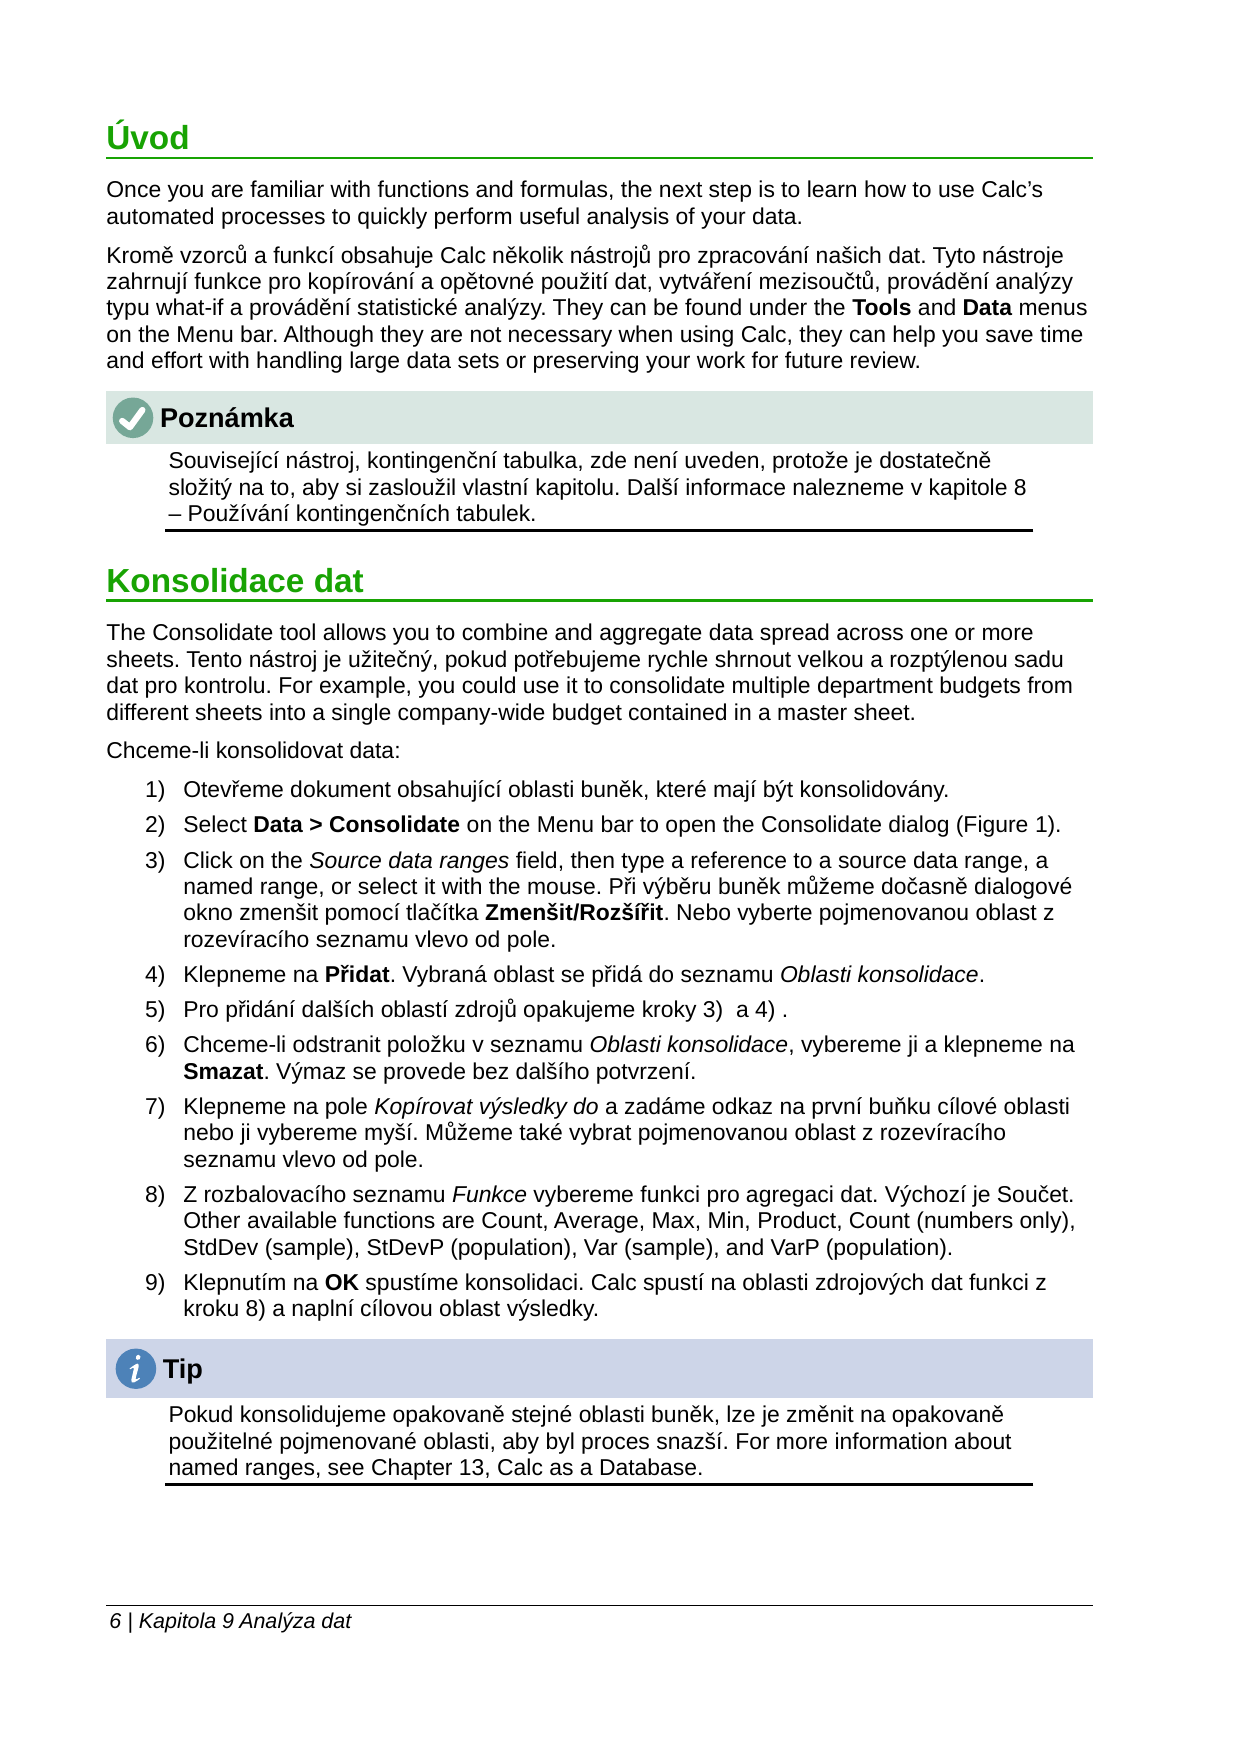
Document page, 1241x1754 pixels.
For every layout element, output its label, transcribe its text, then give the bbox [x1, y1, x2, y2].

list Otevřeme dokument obsahující oblasti buněk, které mají být konsolidovány. [165, 776, 1093, 802]
subtitle Úvod [106, 118, 1093, 157]
text Pokud konsolidujeme opakovaně stejné oblasti buněk, lze je změnit na opakovaně použitelné pojmenované oblasti, aby byl proces snazší. For more information about named ranges, see Chapter 13, Calc as a Database. [165, 1398, 1033, 1483]
list Klepnutím na OK spustíme konsolidaci. Calc spustí na oblasti zdrojových dat funkci z kroku 8 a naplní cílovou oblast výsledky. [165, 1269, 1093, 1321]
list Klepneme na Přidat. Vybraná oblast se přidá do seznamu Oblasti konsolidace. [165, 961, 1093, 987]
list Z rozbalovacího seznamu Funkce vybereme funkci pro agregaci dat. Výchozí je Součet. Other available functions are Count, Average, Max, Min, Product, Count (numbers only), StdDev (sample), StDevP (population), Var (sample), and VarP (population). [165, 1181, 1093, 1260]
list Select Data > Consolidate on the Menu bar to open the Consolidate dialog (Figure 1). [165, 811, 1093, 838]
list Click on the Source data ranges field, then type a reference to a source data range, a named range, or select it with the mouse. Při výběru buněk můžeme dočasně dialogové okno zmenšit pomocí tlačítka Zmenšit/Rozšířit. Nebo vyberte pojmenovanou oblast z rozevíracího seznamu vlevo od pole. [165, 847, 1093, 952]
subtitle Konsolidace dat [106, 561, 1093, 599]
list Klepneme na pole Kopírovat výsledky do a zadáme odkaz na první buňku cílové oblasti nebo ji vybereme myší. Můžeme také vybrat pojmenovanou oblast z rozevíracího seznamu vlevo od pole. [165, 1093, 1093, 1172]
subtitle Poznámka [106, 391, 1093, 444]
text Once you are familiar with functions and formulas, the next step is to learn how to use Calc’s automated processes to quickly perform useful analysis of your data. [106, 176, 1093, 229]
text The Consolidate tool allows you to combine and aggregate data spread across one or more sheets. Tento nástroj je užitečný, pokud potřebujeme rychle shrnout velkou a rozptýlenou sadu dat pro kontrolu. For example, you could use it to consolidate multiple department budgets from different sheets into a single company-wide budget contained in a master sheet. [106, 619, 1093, 725]
list Chceme-li odstranit položku v seznamu Oblasti konsolidace, vybereme ji a klepneme na Smazat. Výmaz se provede bez dalšího potvrzení. [165, 1031, 1093, 1084]
text Chceme-li konsolidovat data: [106, 737, 1093, 764]
subtitle Tip [106, 1339, 1093, 1398]
list Pro přidání dalších oblastí zdrojů opakujeme kroky 3 a 4 . [165, 996, 1093, 1022]
text Kromě vzorců a funkcí obsahuje Calc několik nástrojů pro zpracování našich dat. Tyto nástroje zahrnují funkce pro kopírování a opětovné použití dat, vytváření mezisoučtů, provádění analýzy typu what-if a provádění statistické analýzy. They can be found under the Tools and Data menus on the Menu bar. Although they are not necessary when using Calc, they can help you save time and effort with handling large data sets or preserving your work for future review. [106, 242, 1093, 373]
text Související nástroj, kontingenční tabulka, zde není uveden, protože je dostatečně složitý na to, aby si zasloužil vlastní kapitolu. Další informace nalezneme v kapitole 8 – Používání kontingenčních tabulek. [165, 444, 1033, 529]
